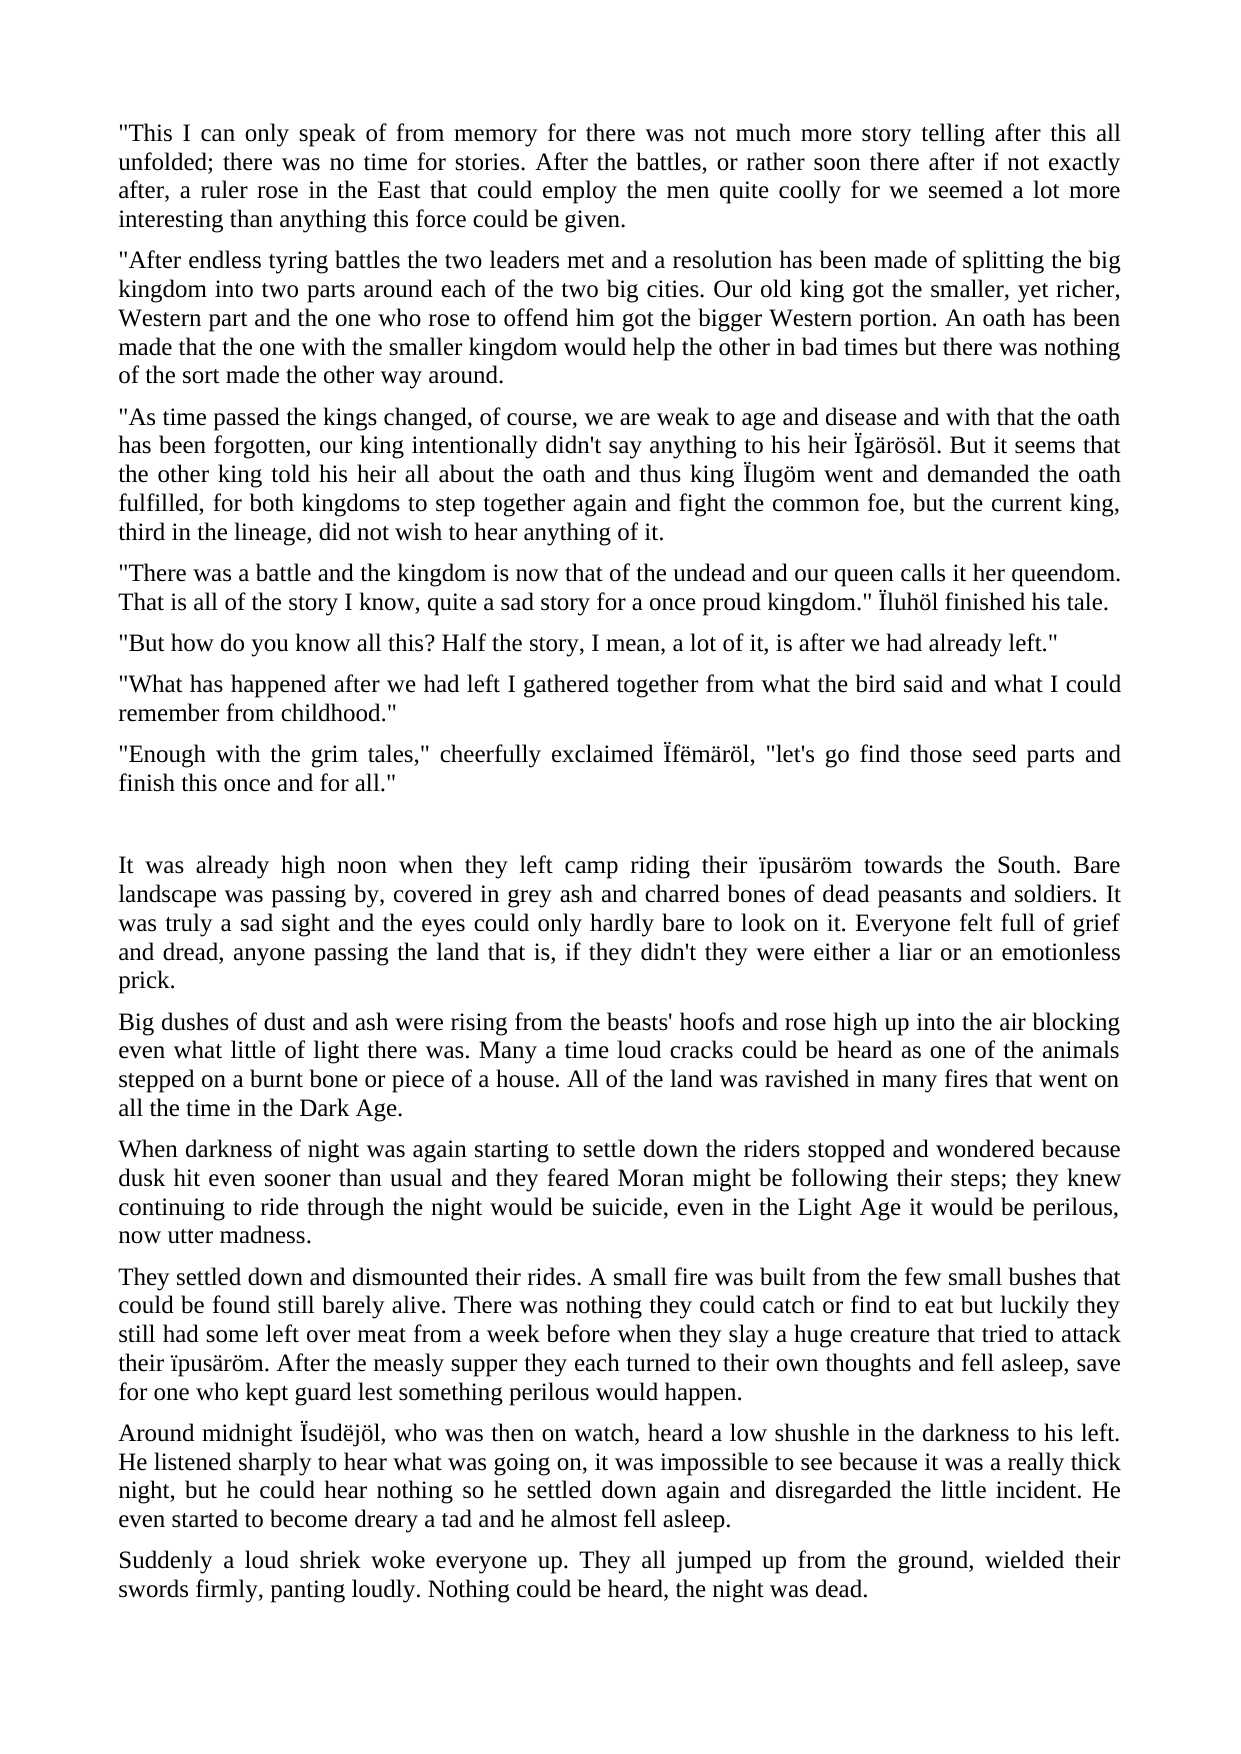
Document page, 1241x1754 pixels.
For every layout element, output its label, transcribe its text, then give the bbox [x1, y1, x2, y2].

text Around midnight Ïsudëjöl, who was then on watch, heard a low shushle in the darkness to his left. He listened sharply to hear what was going on, it was impossible to see because it was a really thick night, but he could hear nothing so he settled down again and disregarded the little incident. He even started to become dreary a tad and he almost fell asleep. [118, 1418, 1122, 1533]
text "What has happened after we had left I gathered together from what the bird said and what I could remember from childhood." [118, 669, 1122, 727]
text "After endless tyring battles the two leaders met and a resolution has been made of splitting the big kingdom into two parts around each of the two big cities. Our old king got the smaller, yet richer, Western part and the one who rose to offend him got the bigger Western portion. An oath has been made that the one with the smaller kingdom would help the other in bad times but there was nothing of the sort made the other way around. [118, 246, 1122, 389]
text "Enough with the grim tales," cheerfully exclaimed Ïfëmäröl, "let's go find those seed parts and finish this once and for all." [118, 739, 1122, 797]
text When darkness of night was again starting to settle down the riders stopped and wondered because dusk hit even sooner than usual and they feared Moran might be following their steps; they knew continuing to ride through the night would be suicide, even in the Light Age it would be perilous, now utter madness. [118, 1134, 1122, 1249]
text "This I can only speak of from memory for there was not much more story telling after this all unfolded; there was no time for stories. After the battles, or rather soon there after if not exactly after, a ruler rose in the East that could employ the men quite coolly for we seemed a lot more interesting than anything this force could be given. [118, 118, 1122, 233]
text They settled down and dismounted their rides. A small fire was built from the few small bushes that could be found still barely alive. There was nothing they could catch or find to eat but luckily they still had some left over meat from a week before when they slay a huge creature that tried to attack their ïpusäröm. After the measly supper they each turned to their own thoughts and fell asleep, save for one who kept guard lest something perilous would happen. [118, 1262, 1122, 1406]
text It was already high noon when they left camp riding their ïpusäröm towards the South. Bare landscape was passing by, covered in grey ash and charred bones of dead peasants and soldiers. It was truly a sad sight and the eyes could only hardly bare to look on it. Everyone felt full of grief and dread, anyone passing the land that is, if they didn't they were either a liar or an emotionless prick. [118, 851, 1122, 994]
text "But how do you know all this? Half the story, I mean, a lot of it, is after we had already left." [118, 628, 1122, 657]
text Suddenly a loud shriek woke everyone up. They all jumped up from the ground, wielded their swords firmly, panting loudly. Nothing could be heard, the night was dead. [118, 1546, 1122, 1603]
text Big dushes of dust and ash were rising from the beasts' hoofs and rose high up into the air blocking even what little of light there was. Many a time loud cracks could be heard as one of the animals stepped on a burnt bone or piece of a house. All of the land was ravished in many fires that went on all the time in the Dark Age. [118, 1007, 1122, 1122]
text "As time passed the kings changed, of course, we are weak to age and disease and with that the oath has been forgotten, our king intentionally didn't say anything to his heir Ïgärösöl. But it seems that the other king told his heir all about the oath and thus king Ïlugöm went and demanded the oath fulfilled, for both kingdoms to step together again and fight the common foe, but the current king, third in the lineage, did not wish to hear anything of it. [118, 402, 1122, 546]
text "There was a battle and the kingdom is now that of the undead and our queen calls it her queendom. That is all of the story I know, quite a sad story for a once proud kingdom." Ïluhöl finished his tale. [118, 558, 1122, 616]
